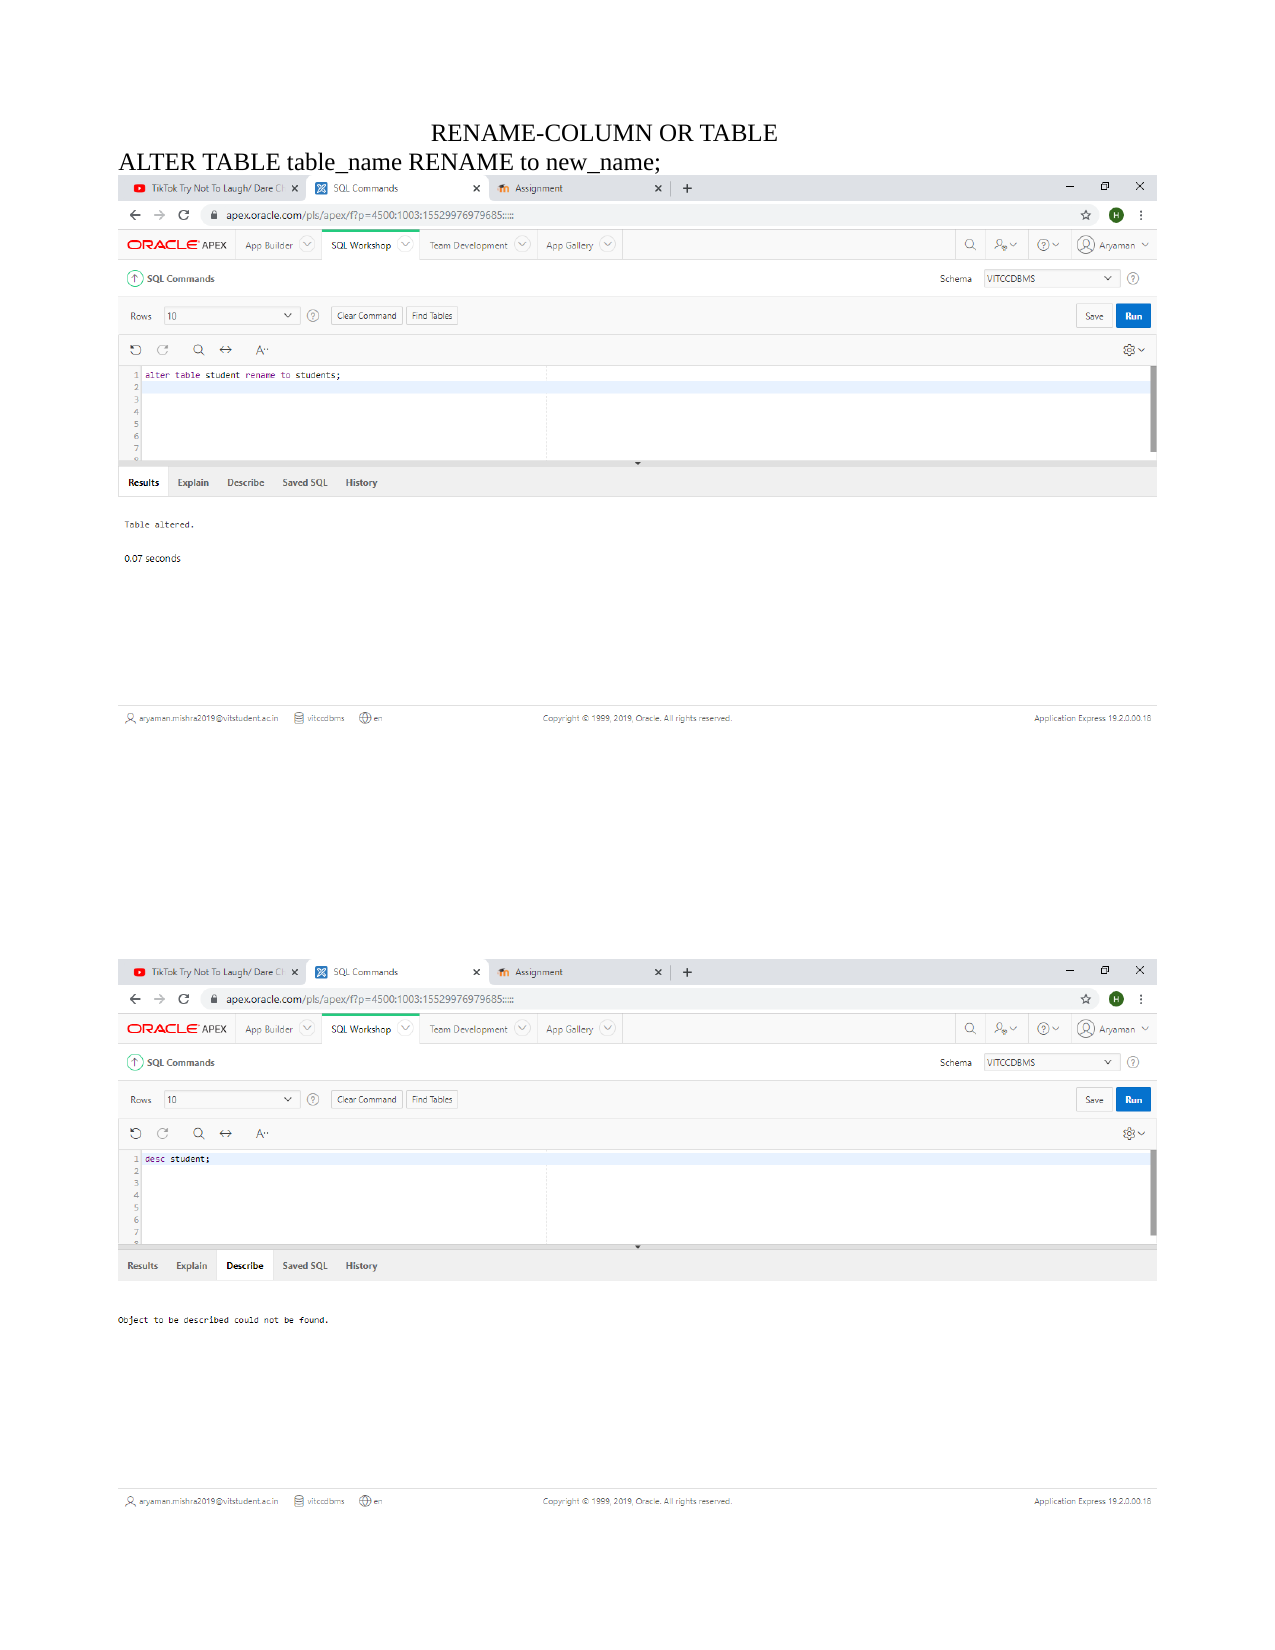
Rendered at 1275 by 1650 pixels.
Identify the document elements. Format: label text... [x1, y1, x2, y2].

text RENAME-COLUMN OR TABLE [118, 118, 1157, 147]
picture [118, 175, 1157, 730]
text ALTER TABLE table_name RENAME to new_name; [118, 147, 1157, 175]
picture [118, 959, 1157, 1513]
